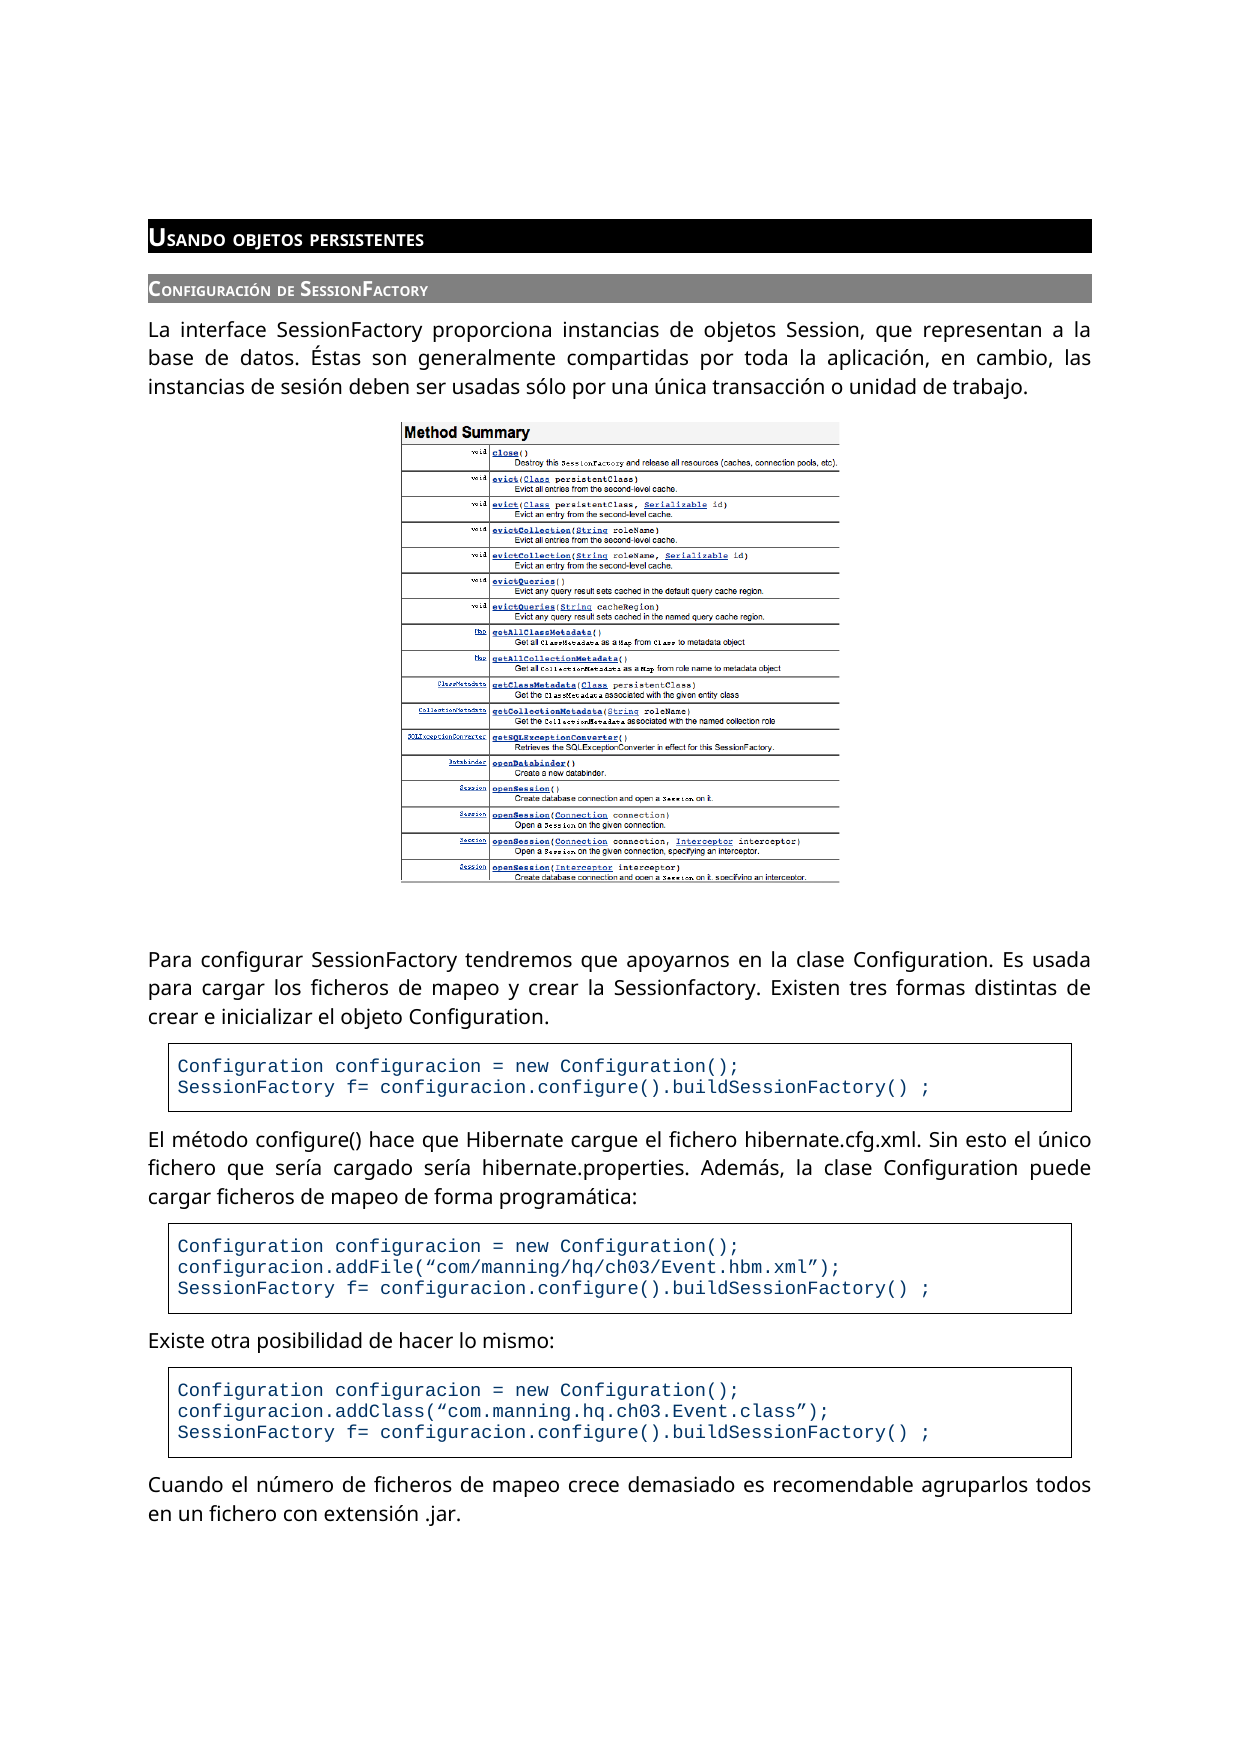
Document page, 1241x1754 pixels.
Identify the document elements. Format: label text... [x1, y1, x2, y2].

text El método configure() hace que Hibernate cargue el fichero hibernate.cfg.xml. Sin esto el único fichero que sería cargado sería hibernate.properties. Además, la clase Configuration puede cargar ficheros de mapeo de forma programática: [148, 1125, 1092, 1210]
text Configuration configuracion = new Configuration(); [169, 1368, 1071, 1388]
text configuracion.addFile(“com/manning/hq/ch03/Event.hbm.xml”); [169, 1244, 1071, 1265]
text SessionFactory f= configuracion.configure().buildSessionFactory() ; [169, 1265, 1071, 1313]
text SessionFactory f= configuracion.configure().buildSessionFactory() ; [169, 1064, 1071, 1111]
text SessionFactory f= configuracion.configure().buildSessionFactory() ; [169, 1409, 1071, 1457]
text Configuration configuracion = new Configuration(); [169, 1044, 1071, 1064]
text La interface SessionFactory proporciona instancias de objetos Session, que representan a la base de datos. Éstas son generalmente compartidas por toda la aplicación, en cambio, las instancias de sesión deben ser usadas sólo por una única transacción o unidad de trabajo. [148, 315, 1092, 400]
text configuracion.addClass(“com.manning.hq.ch03.Event.class”); [169, 1388, 1071, 1409]
text Para configurar SessionFactory tendremos que apoyarnos en la clase Configuration. Es usada para cargar los ficheros de mapeo y crear la Sessionfactory. Existen tres formas distintas de crear e inicializar el objeto Configuration. [148, 945, 1092, 1030]
picture [401, 422, 840, 883]
subtitle Usando objetos persistentes [148, 219, 1092, 253]
subtitle Configuración de SessionFactory [148, 274, 1092, 303]
text Configuration configuracion = new Configuration(); [169, 1224, 1071, 1244]
text Cuando el número de ficheros de mapeo crece demasiado es recomendable agruparlos todos en un fichero con extensión .jar. [148, 1470, 1092, 1527]
text Existe otra posibilidad de hacer lo mismo: [148, 1326, 1092, 1354]
